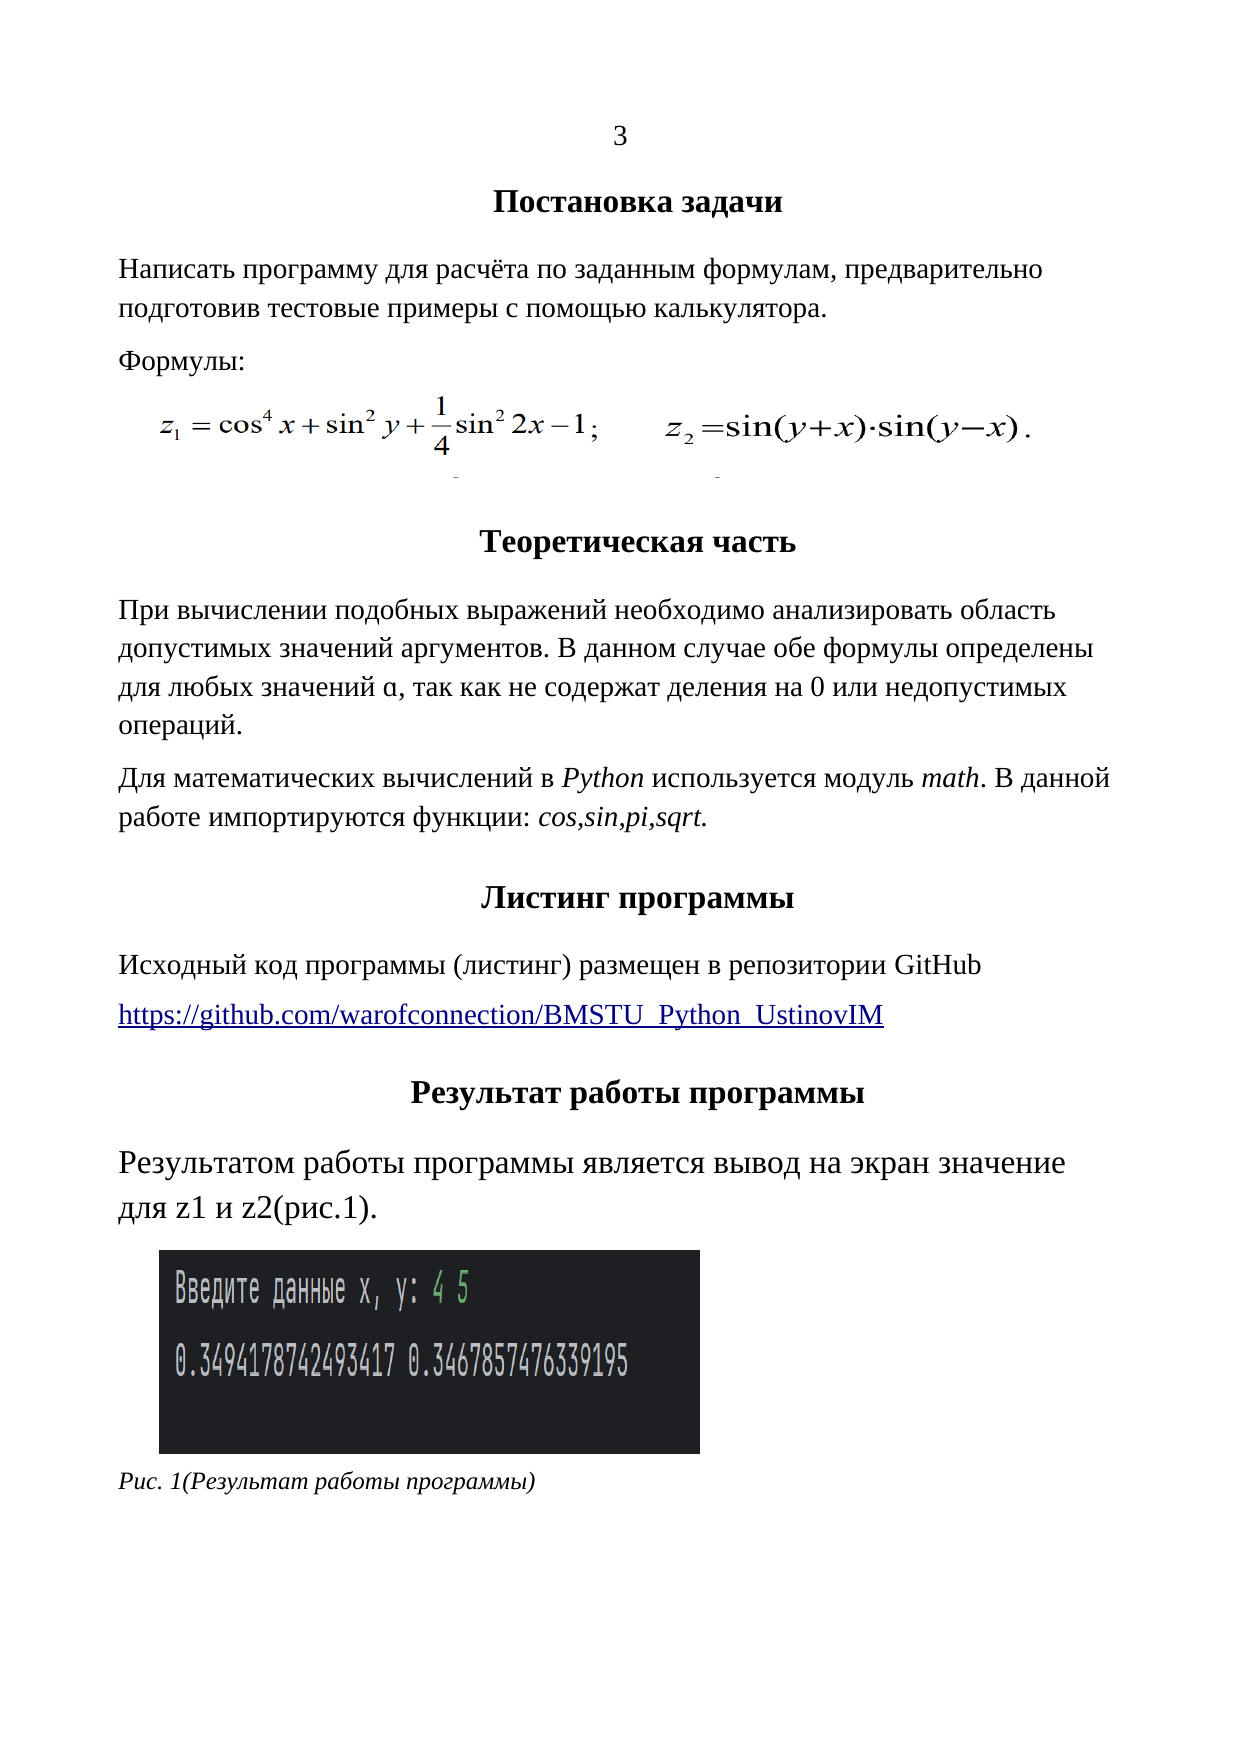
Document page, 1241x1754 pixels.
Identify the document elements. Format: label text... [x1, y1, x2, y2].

text https://github.com/warofconnection/BMSTU_Python_UstinovIM [118, 997, 1122, 1031]
picture [159, 1250, 700, 1454]
text Формулы: [118, 343, 1122, 376]
picture [118, 396, 1054, 478]
text Рис. 1(Результат работы программы) [118, 1271, 601, 1495]
text Написать программу для расчёта по заданным формулам, предварительно подготовив тестовые примеры с помощью калькулятора. [118, 251, 1122, 323]
text При вычислении подобных выражений необходимо анализировать область допустимых значений аргументов. В данном случае обе формулы определены для любых значений ɑ, так как не содержат деления на 0 или недопустимых операций. [118, 592, 1122, 741]
subtitle Результат работы программы [118, 1073, 1122, 1111]
subtitle Листинг программы [118, 877, 1122, 916]
subtitle Постановка задачи [118, 181, 1122, 219]
text Исходный код программы (листинг) размещен в репозитории GitHub [118, 947, 1122, 981]
text Для математических вычислений в Python используется модуль math. В данной работе импортируются функции: cos,sin,pi,sqrt. [118, 761, 1122, 833]
text Результатом работы программы является вывод на экран значение для z1 и z2(рис.1). [118, 1143, 1122, 1225]
subtitle Теоретическая часть [118, 522, 1122, 560]
